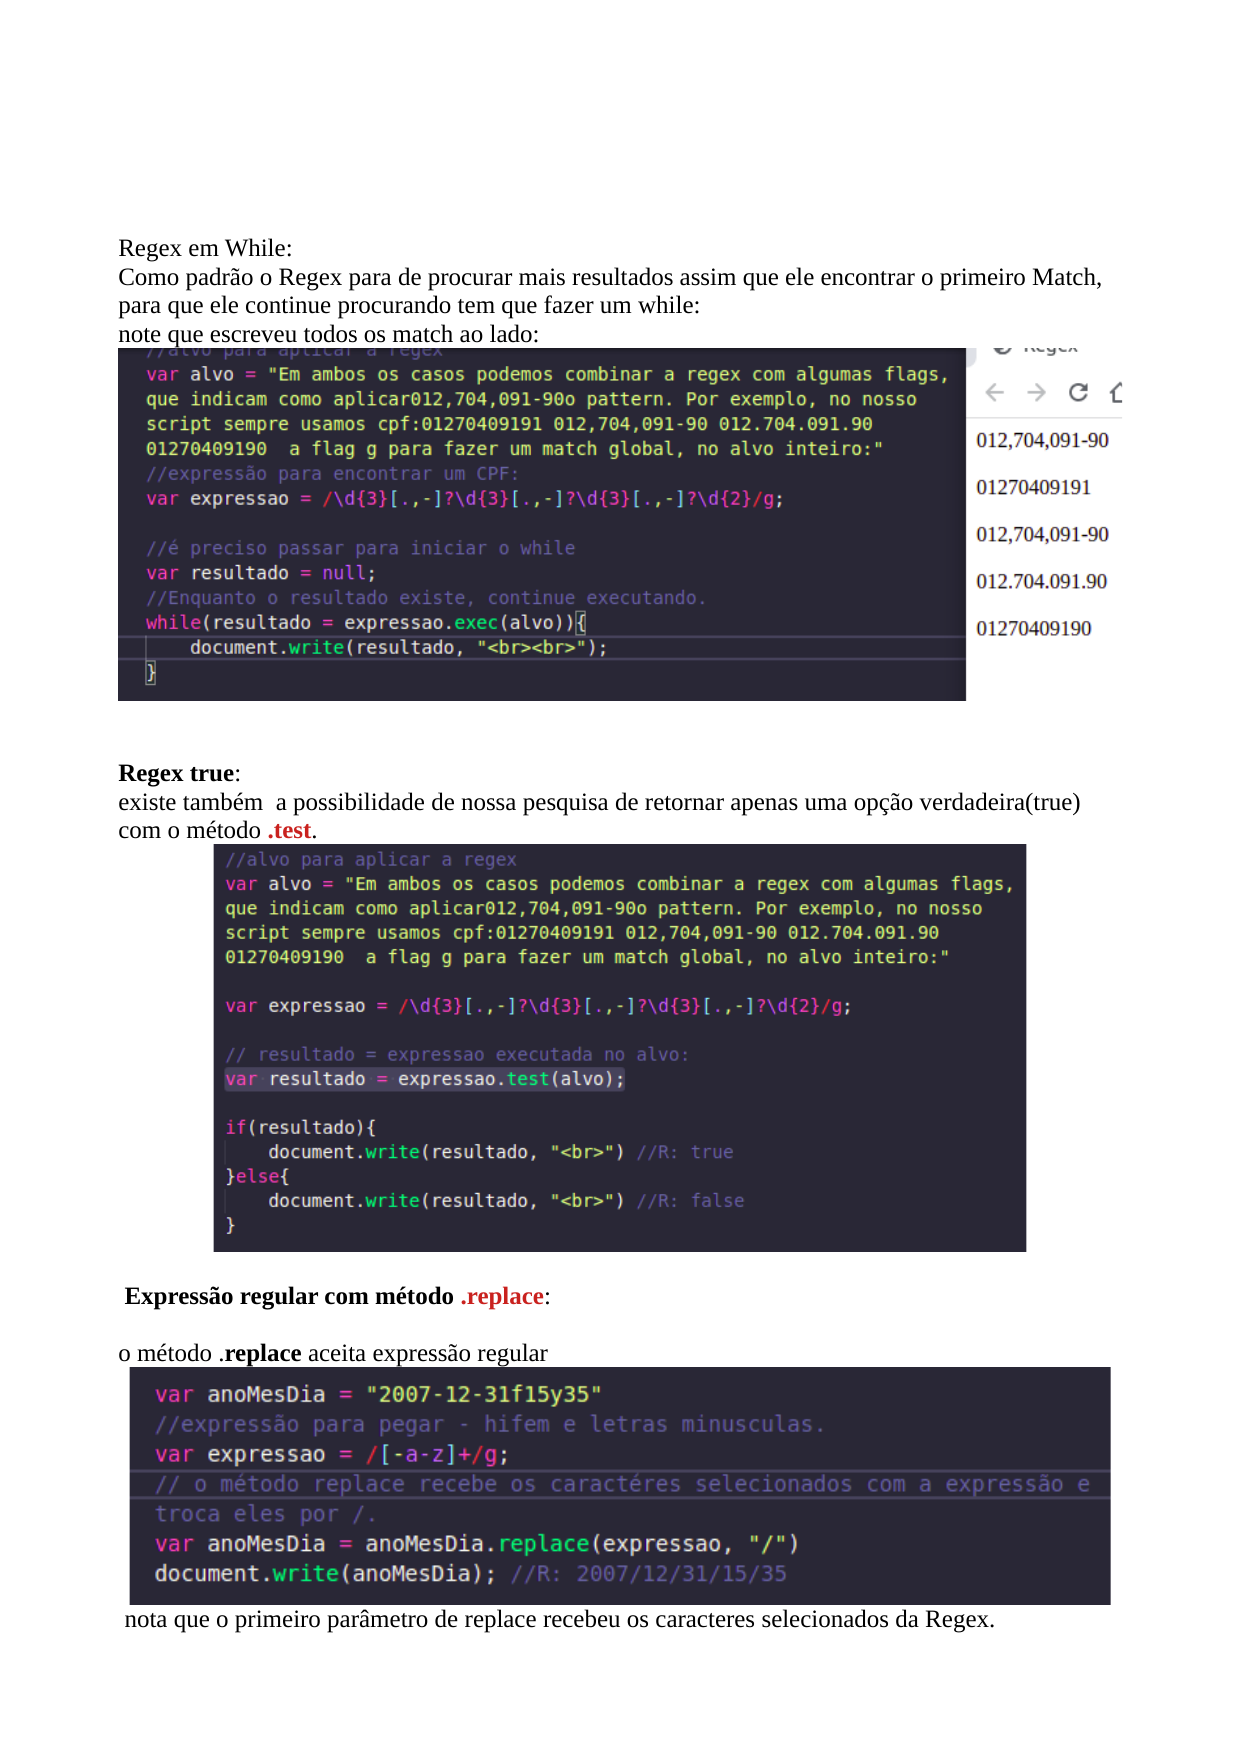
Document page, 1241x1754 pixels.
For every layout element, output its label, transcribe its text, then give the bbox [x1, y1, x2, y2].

text nota que o primeiro parâmetro de replace recebeu os caracteres selecionados da Regex. [118, 1367, 1122, 1633]
text Regex em While: [118, 233, 1122, 262]
text Como padrão o Regex para de procurar mais resultados assim que ele encontrar o primeiro Match, para que ele continue procurando tem que fazer um while: [118, 262, 1122, 319]
picture [129, 1367, 1111, 1605]
text existe também a possibilidade de nossa pesquisa de retornar apenas uma opção verdadeira(true) com o método .test. [118, 787, 1122, 844]
text note que escreveu todos os match ao lado: [118, 319, 1122, 348]
picture [213, 844, 1027, 1252]
picture [118, 348, 1123, 701]
text Regex true: [118, 758, 1122, 787]
text Expressão regular com método .replace: [118, 1281, 1122, 1309]
text o método .replace aceita expressão regular [118, 1338, 1122, 1367]
